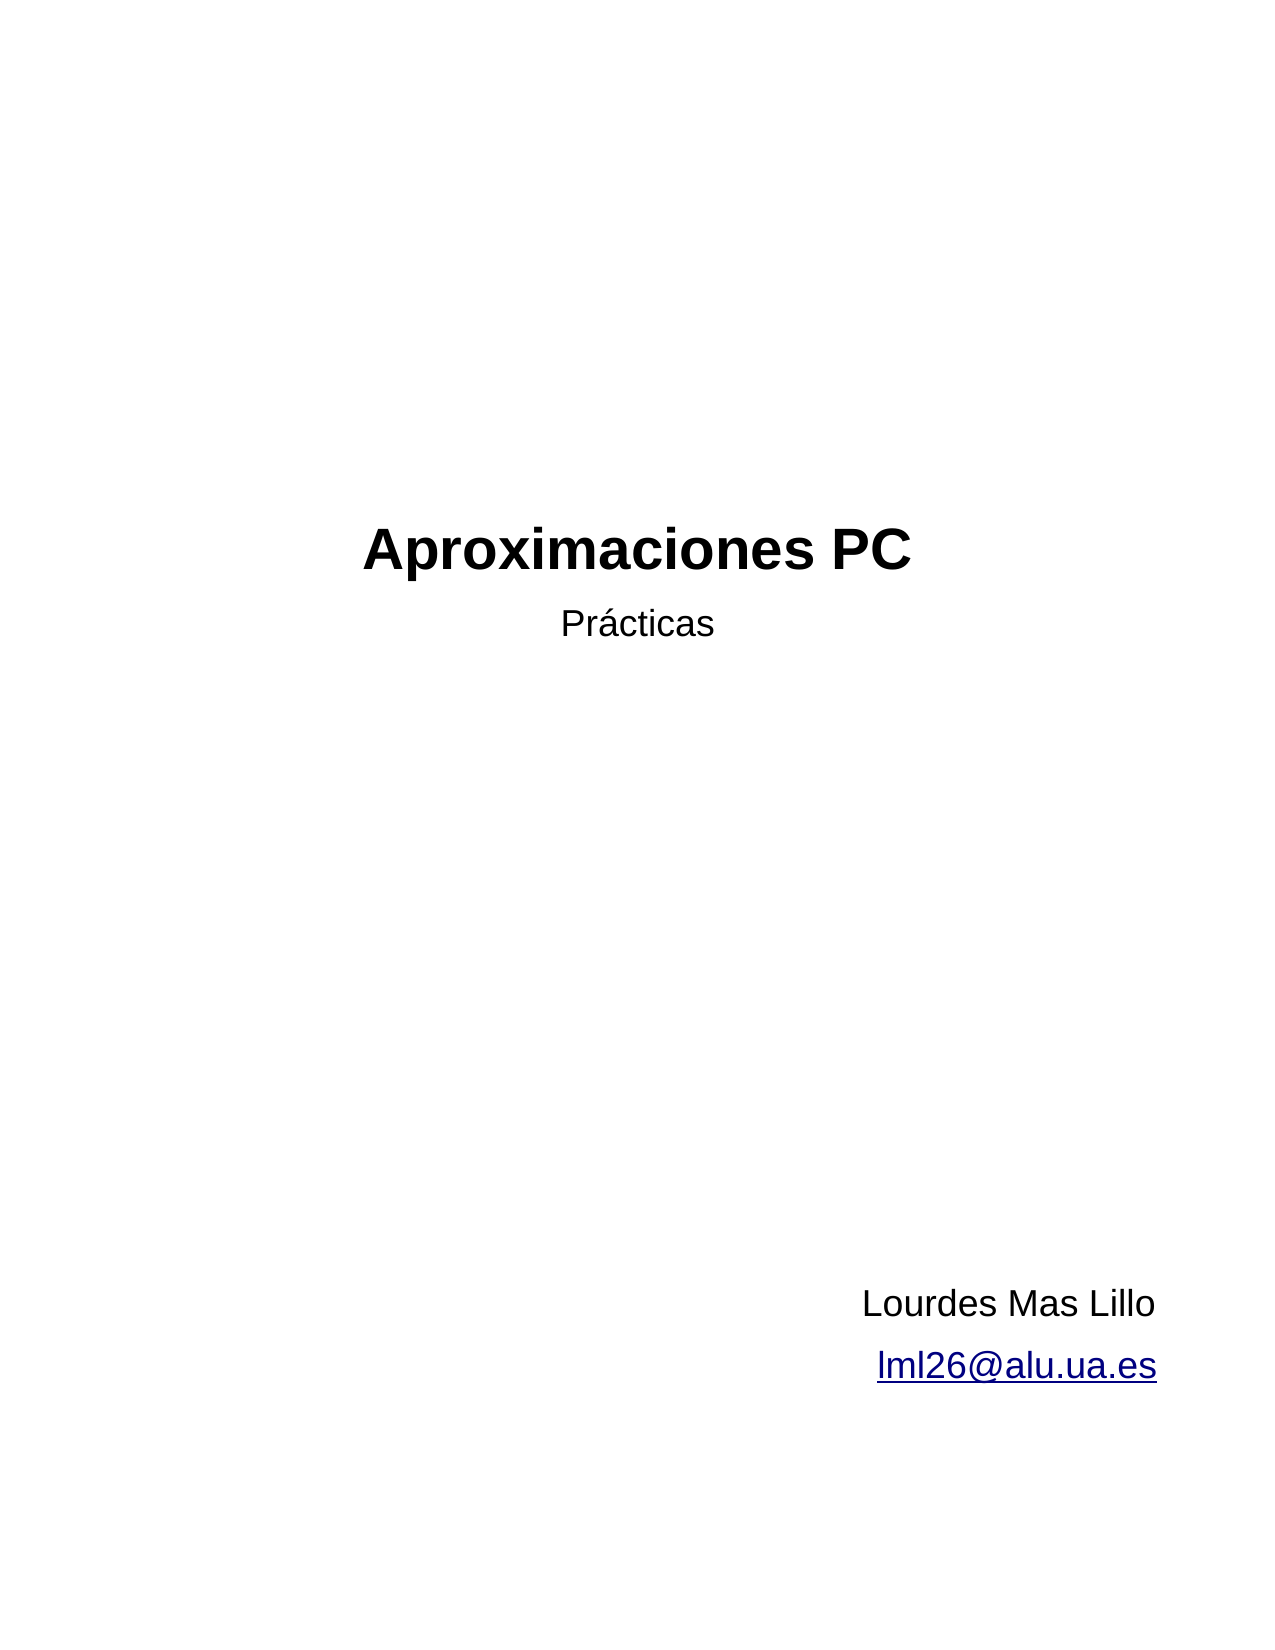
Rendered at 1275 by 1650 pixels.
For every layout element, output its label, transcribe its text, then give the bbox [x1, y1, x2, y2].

subtitle Prácticas [118, 601, 1157, 644]
subtitle lml26@alu.ua.es [118, 1343, 1157, 1387]
title Aproximaciones PC [118, 515, 1157, 582]
subtitle Lourdes Mas Lillo [118, 1282, 1157, 1325]
